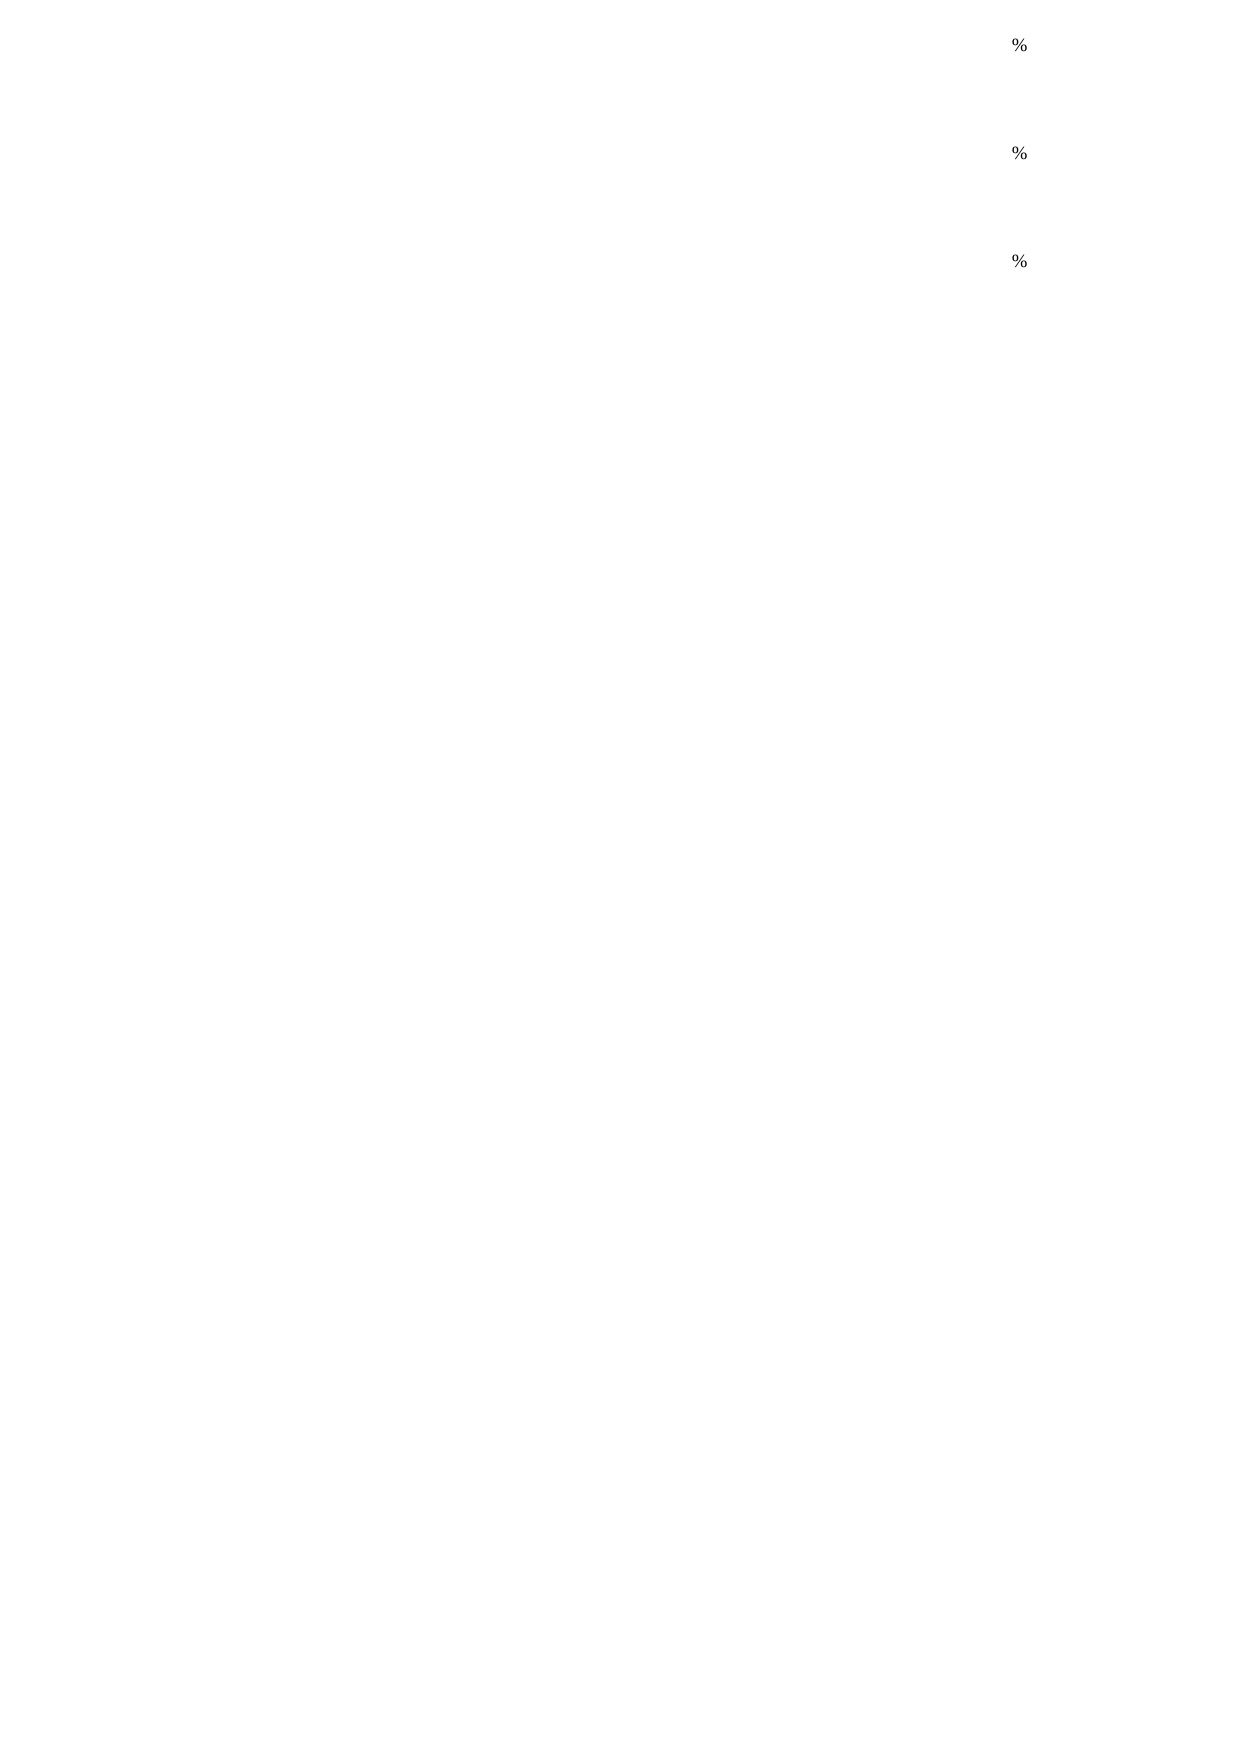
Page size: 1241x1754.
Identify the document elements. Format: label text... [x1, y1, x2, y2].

table_cell [828, 277, 1033, 375]
table_cell [642, 743, 1222, 827]
table_cell <o.other_info or ''> [67, 743, 642, 827]
table_cell [224, 7, 578, 277]
table_cell [724, 7, 828, 277]
table_cell [224, 435, 1183, 466]
table_header <o.header_text or ''> <o.material_info or ''> [67, 466, 642, 743]
table_cell <get_amt(get_cgst_tax(o.sale_tax_id))> % <get_amt(get_sgst_tax(o.sale_tax_id))> % <get_amt(get_igst_tax(o.sale_tax_id))> % [927, 7, 1033, 277]
table_cell <amount_to_text(o.amount_total)> [224, 375, 828, 435]
table_cell [828, 375, 1033, 435]
table_header [642, 466, 1222, 743]
table_cell [828, 7, 927, 277]
table_cell <get_amt(o.amount_total_cgst_tax)> <get_amt(o.amount_total_sgst_tax)> <get_amt(o.amount_total_igst_tax)> [1033, 7, 1183, 277]
table_cell [53, 7, 223, 277]
table_cell [53, 435, 223, 466]
table_cell [53, 277, 223, 375]
table_cell [578, 7, 723, 277]
table_cell <amount_to_text(o.amount_tax)> [224, 277, 828, 375]
table_cell <get_amt(o.amount_tax)> [1033, 277, 1183, 375]
table_cell <get_amt(o.amount_total)> [1033, 375, 1183, 435]
table_cell [53, 375, 223, 435]
